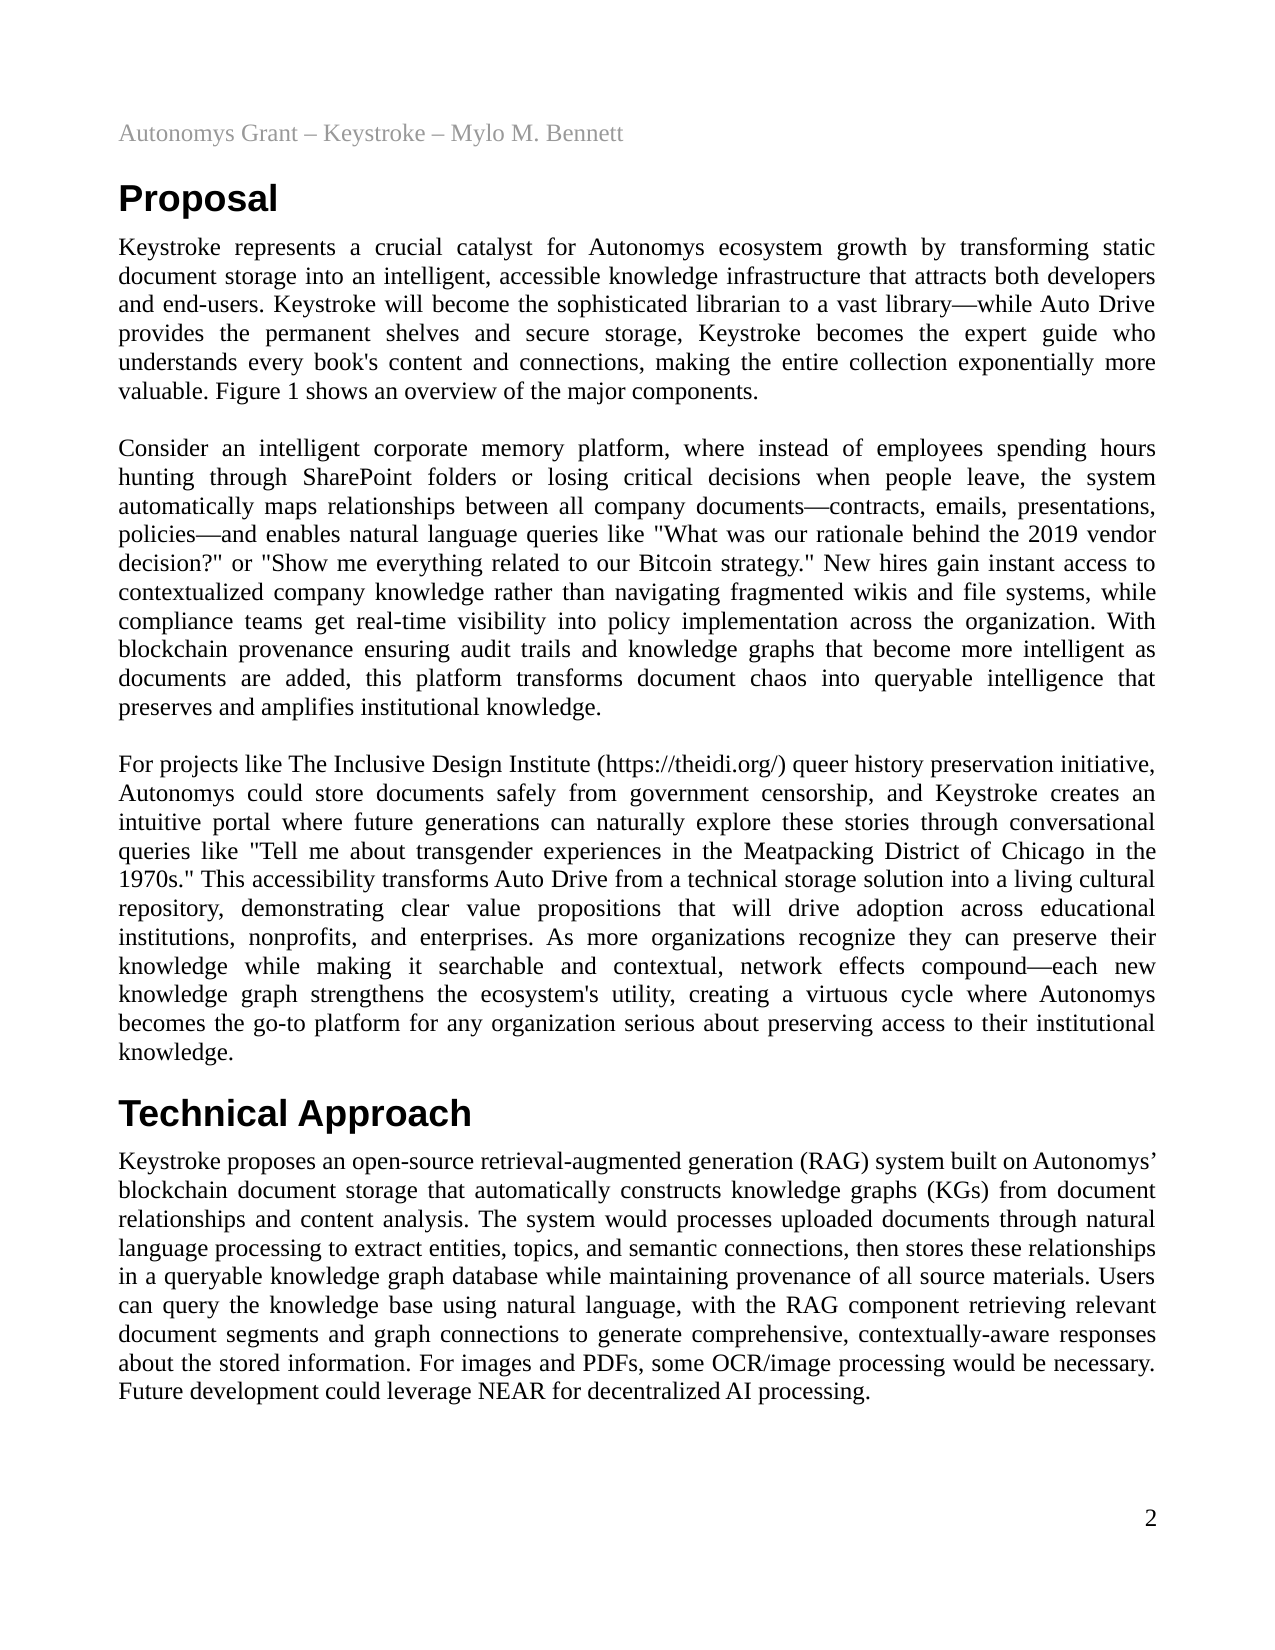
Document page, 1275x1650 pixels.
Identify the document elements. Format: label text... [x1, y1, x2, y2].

subtitle Technical Approach [118, 1091, 1157, 1134]
text Consider an intelligent corporate memory platform, where instead of employees spending hours hunting through SharePoint folders or losing critical decisions when people leave, the system automatically maps relationships between all company documents—contracts, emails, presentations, policies—and enables natural language queries like "What was our rationale behind the 2019 vendor decision?" or "Show me everything related to our Bitcoin strategy." New hires gain instant access to contextualized company knowledge rather than navigating fragmented wikis and file systems, while compliance teams get real-time visibility into policy implementation across the organization. With blockchain provenance ensuring audit trails and knowledge graphs that become more intelligent as documents are added, this platform transforms document chaos into queryable intelligence that preserves and amplifies institutional knowledge. [118, 433, 1157, 721]
text Keystroke proposes an open-source retrieval-augmented generation (RAG) system built on Autonomys’ blockchain document storage that automatically constructs knowledge graphs (KGs) from document relationships and content analysis. The system would processes uploaded documents through natural language processing to extract entities, topics, and semantic connections, then stores these relationships in a queryable knowledge graph database while maintaining provenance of all source materials. Users can query the knowledge base using natural language, with the RAG component retrieving relevant document segments and graph connections to generate comprehensive, contextually-aware responses about the stored information. For images and PDFs, some OCR/image processing would be necessary. Future development could leverage NEAR for decentralized AI processing. [118, 1146, 1157, 1405]
subtitle Proposal [118, 176, 1157, 219]
text Keystroke represents a crucial catalyst for Autonomys ecosystem growth by transforming static document storage into an intelligent, accessible knowledge infrastructure that attracts both developers and end-users. Keystroke will become the sophisticated librarian to a vast library—while Auto Drive provides the permanent shelves and secure storage, Keystroke becomes the expert guide who understands every book's content and connections, making the entire collection exponentially more valuable. Figure 1 shows an overview of the major components. [118, 232, 1157, 404]
text For projects like The Inclusive Design Institute (https://theidi.org/) queer history preservation initiative, Autonomys could store documents safely from government censorship, and Keystroke creates an intuitive portal where future generations can naturally explore these stories through conversational queries like "Tell me about transgender experiences in the Meatpacking District of Chicago in the 1970s." This accessibility transforms Auto Drive from a technical storage solution into a living cultural repository, demonstrating clear value propositions that will drive adoption across educational institutions, nonprofits, and enterprises. As more organizations recognize they can preserve their knowledge while making it searchable and contextual, network effects compound—each new knowledge graph strengthens the ecosystem's utility, creating a virtuous cycle where Autonomys becomes the go-to platform for any organization serious about preserving access to their institutional knowledge. [118, 749, 1157, 1066]
